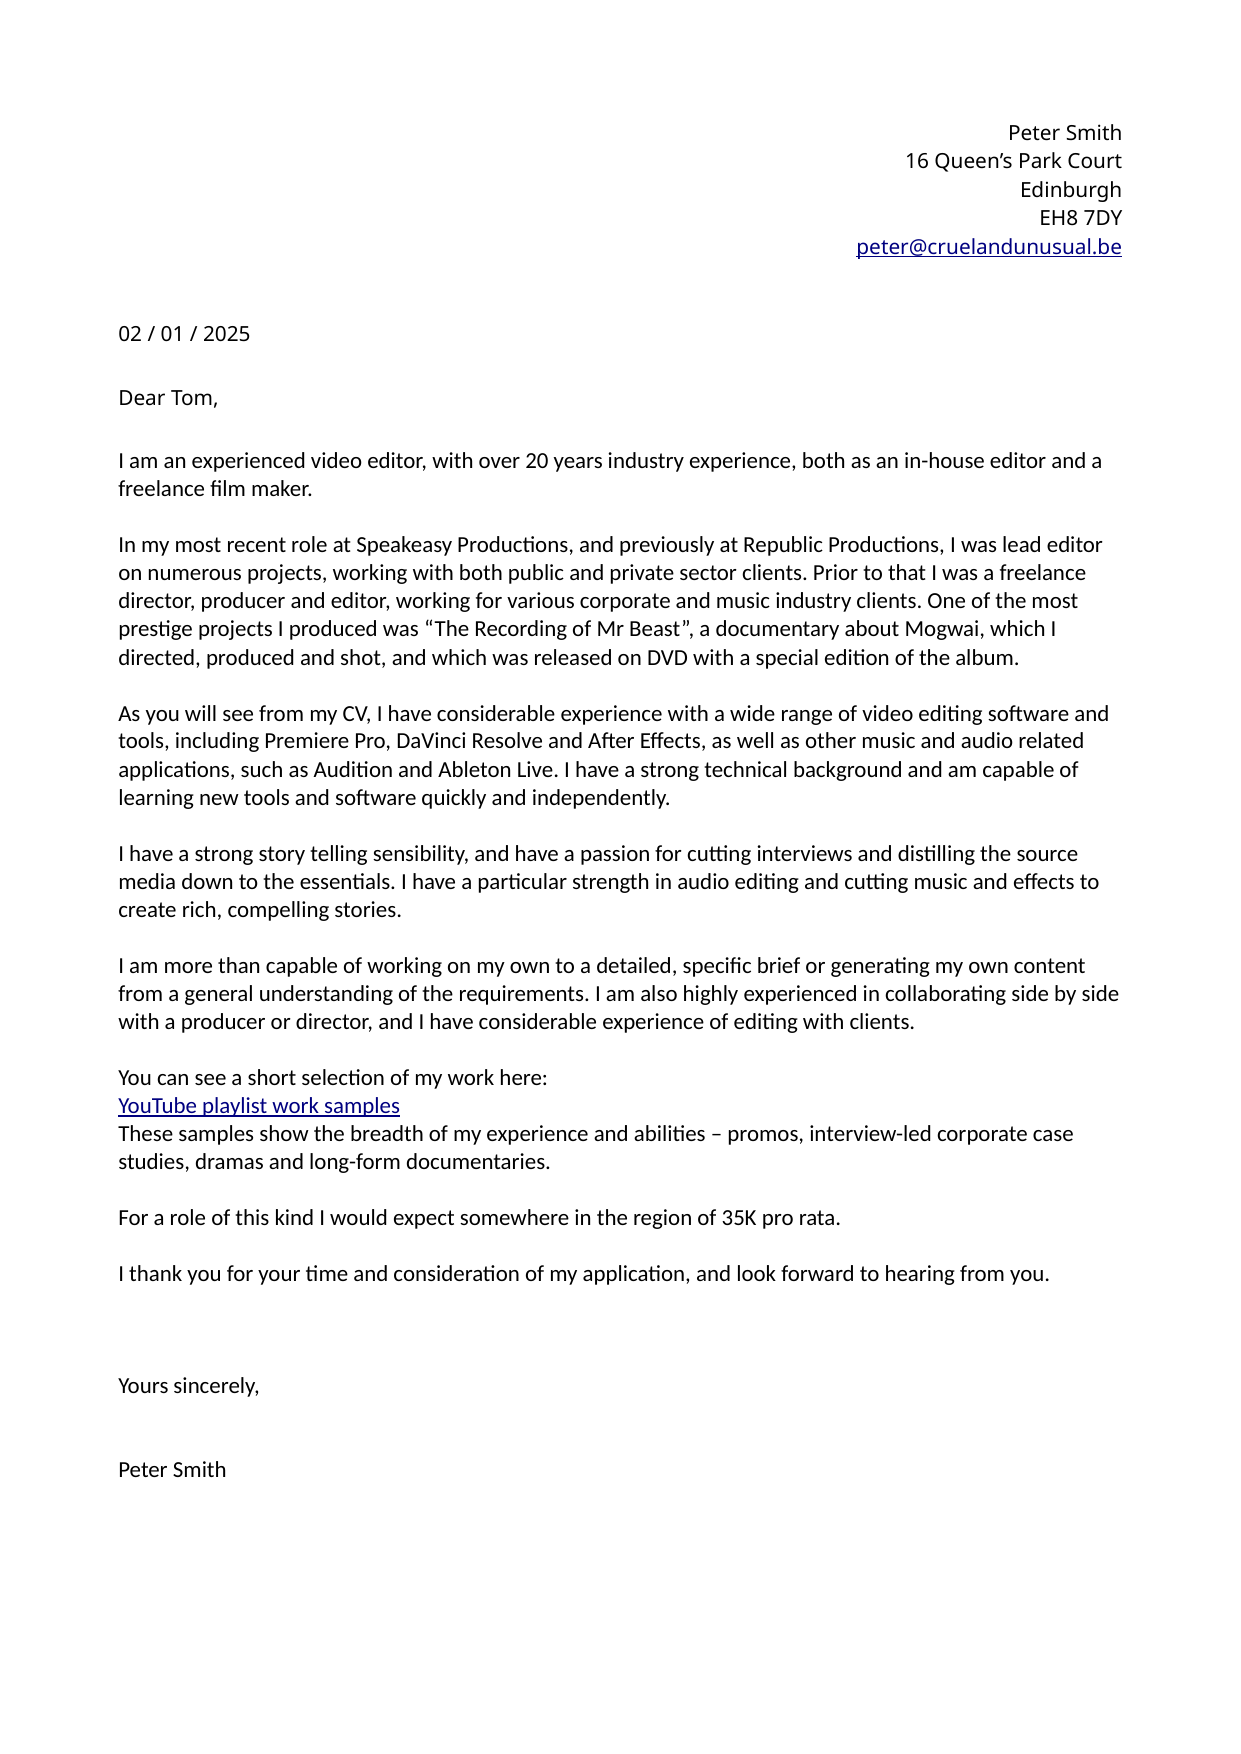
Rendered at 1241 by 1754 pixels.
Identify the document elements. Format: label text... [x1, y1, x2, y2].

text 02 / 01 / 2025 [118, 319, 1122, 348]
text These samples show the breadth of my experience and abilities – promos, interview-led corporate case studies, dramas and long-form documentaries. [118, 1119, 1122, 1175]
text As you will see from my CV, I have considerable experience with a wide range of video editing software and tools, including Premiere Pro, DaVinci Resolve and After Effects, as well as other music and audio related applications, such as Audition and Ableton Live. I have a strong technical background and am capable of learning new tools and software quickly and independently. [118, 699, 1122, 811]
text In my most recent role at Speakeasy Productions, and previously at Republic Productions, I was lead editor on numerous projects, working with both public and private sector clients. Prior to that I was a freelance director, producer and editor, working for various corporate and music industry clients. One of the most prestige projects I produced was “The Recording of Mr Beast”, a documentary about Mogwai, which I directed, produced and shot, and which was released on DVD with a special edition of the album. [118, 531, 1122, 671]
text Dear Tom, [118, 383, 1122, 411]
text I thank you for your time and consideration of my application, and look forward to hearing from you. [118, 1259, 1122, 1287]
text Yours sincerely, [118, 1371, 1122, 1399]
text For a role of this kind I would expect somewhere in the region of 35K pro rata. [118, 1203, 1122, 1231]
text YouTube playlist work samples [118, 1091, 1122, 1119]
text Peter Smith [118, 1455, 1122, 1483]
text I have a strong story telling sensibility, and have a passion for cutting interviews and distilling the source media down to the essentials. I have a particular strength in audio editing and cutting music and effects to create rich, compelling stories. [118, 839, 1122, 923]
text I am more than capable of working on my own to a detailed, specific brief or generating my own content from a general understanding of the requirements. I am also highly experienced in collaborating side by side with a producer or director, and I have considerable experience of editing with clients. [118, 951, 1122, 1035]
text Peter Smith 16 Queen’s Park Court Edinburgh EH8 7DY peter@cruelandunusual.be [118, 118, 1122, 260]
text I am an experienced video editor, with over 20 years industry experience, both as an in-house editor and a freelance film maker. [118, 446, 1122, 502]
text You can see a short selection of my work here: [118, 1063, 1122, 1091]
